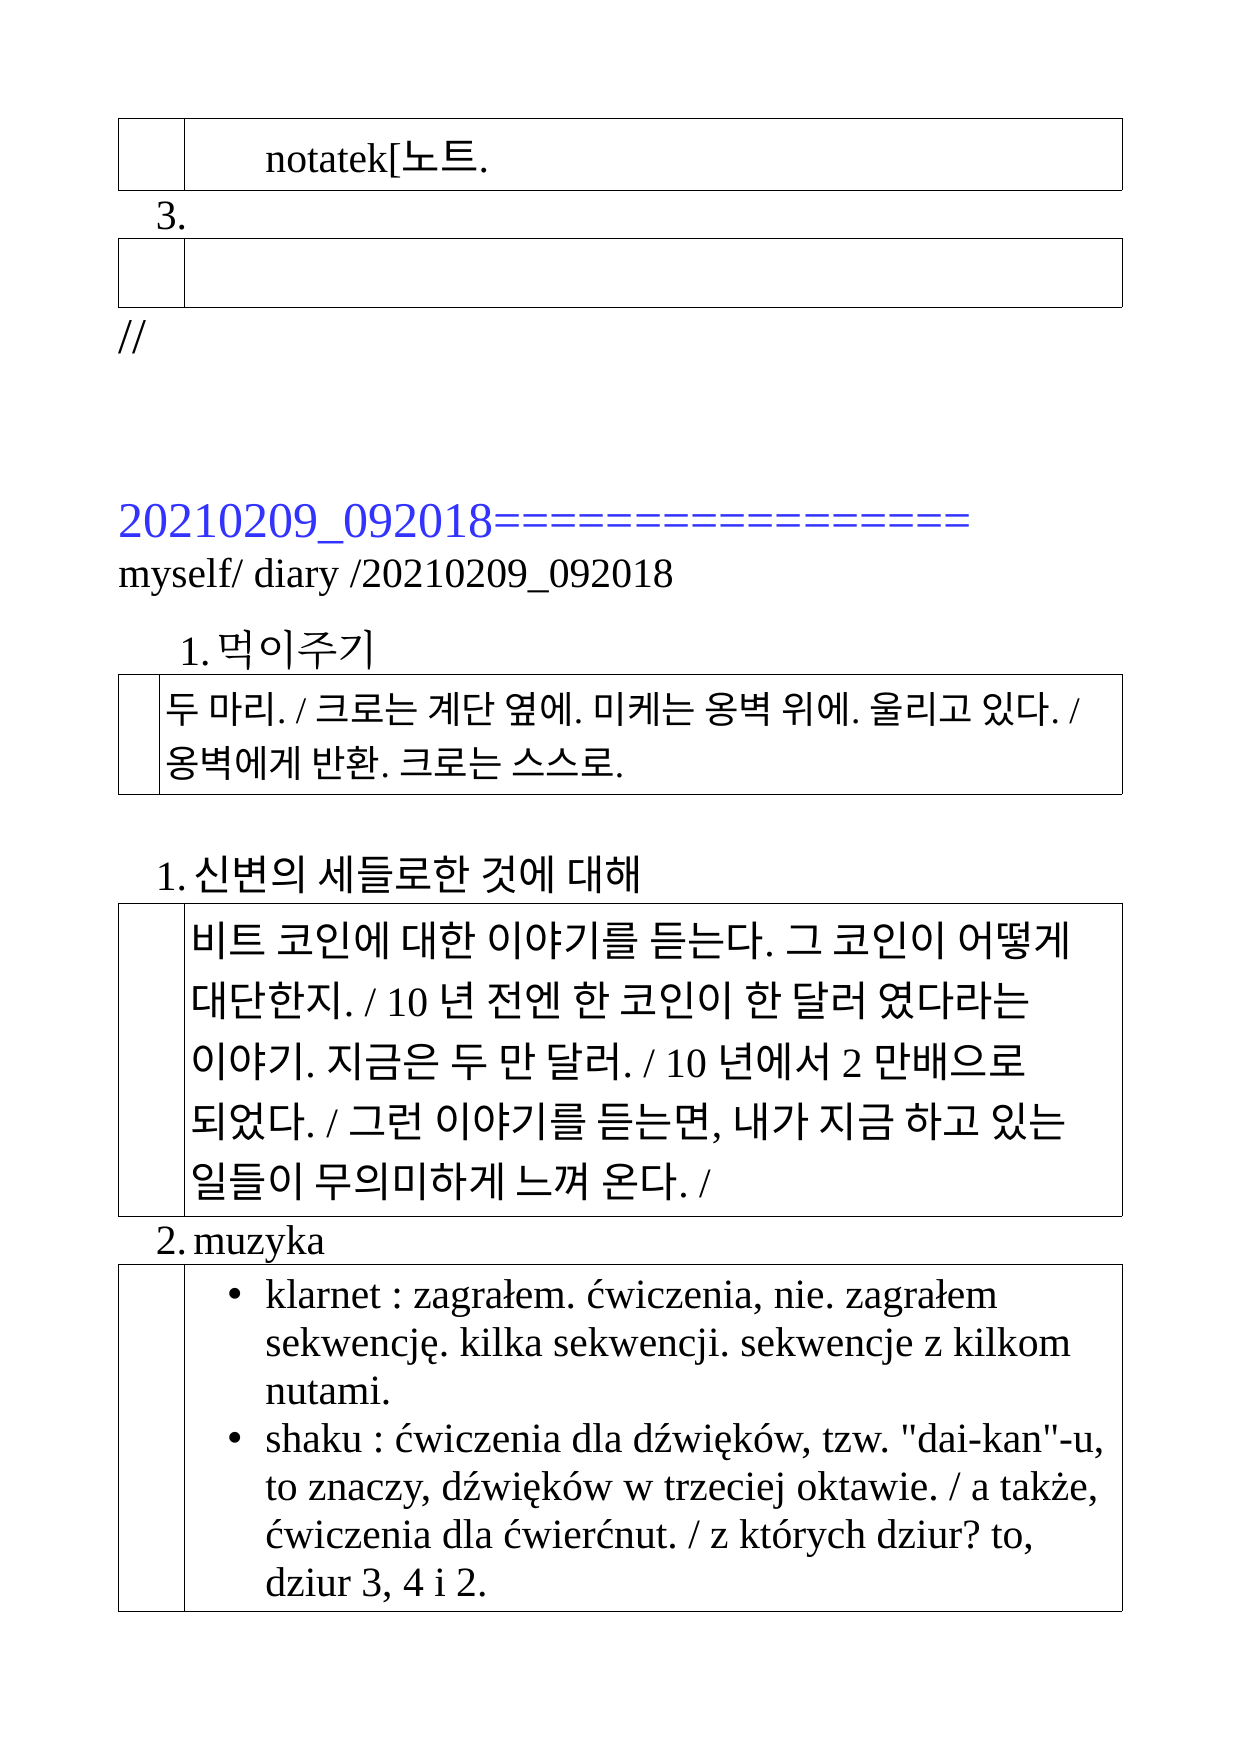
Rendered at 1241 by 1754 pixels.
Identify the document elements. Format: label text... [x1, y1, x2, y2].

table_header [185, 239, 1122, 307]
list muzyka [156, 1217, 1122, 1263]
table_header [119, 239, 184, 307]
list 먹이주기 [179, 626, 1122, 674]
table_header [119, 119, 184, 190]
table_header [119, 1265, 184, 1611]
table_header [119, 904, 184, 1216]
list 신변의 세들로한 것에 대해 [156, 842, 1122, 902]
text 20210209_092018================= [118, 491, 1122, 549]
text myself/ diary /20210209_092018 [118, 549, 1122, 597]
table_header [119, 675, 159, 794]
text // [118, 308, 1122, 365]
table_header klarnet : zagrałem. ćwiczenia, nie. zagrałem sekwencję. kilka sekwencji. sekwencje z kilkom nutami. shaku : ćwiczenia dla dźwięków, tzw. "dai-kan"-u, to znaczy, dźwięków w trzeciej oktawie. / a także, ćwiczenia dla ćwierćnut. / z których dziur? to, dziur 3, 4 i 2. shino : zacząłem późno. / musiałem iść do biblioteki, która zamyka się o siódmej. / tylko około pięć minut dla shino / wykonałem[나는-했다 ćwiczenie dla przełączania[전환się między pierwszą i drugą oktawą. [185, 1265, 1122, 1611]
table_header 비트 코인에 대한 이야기를 듣는다. 그 코인이 어떻게 대단한지. / 10 년 전엔 한 코인이 한 달러 였다라는 이야기. 지금은 두 만 달러. / 10 년에서 2 만배으로 되었다. / 그런 이야기를 듣는면, 내가 지금 하고 있는 일들이 무의미하게 느껴 온다. / [185, 904, 1122, 1216]
table_header 두 마리. / 크로는 계단 옆에. 미케는 옹벽 위에. 울리고 있다. / 옹벽에게 반환. 크로는 스스로. [160, 675, 1122, 794]
table_header notatek[노트. [185, 119, 1122, 190]
